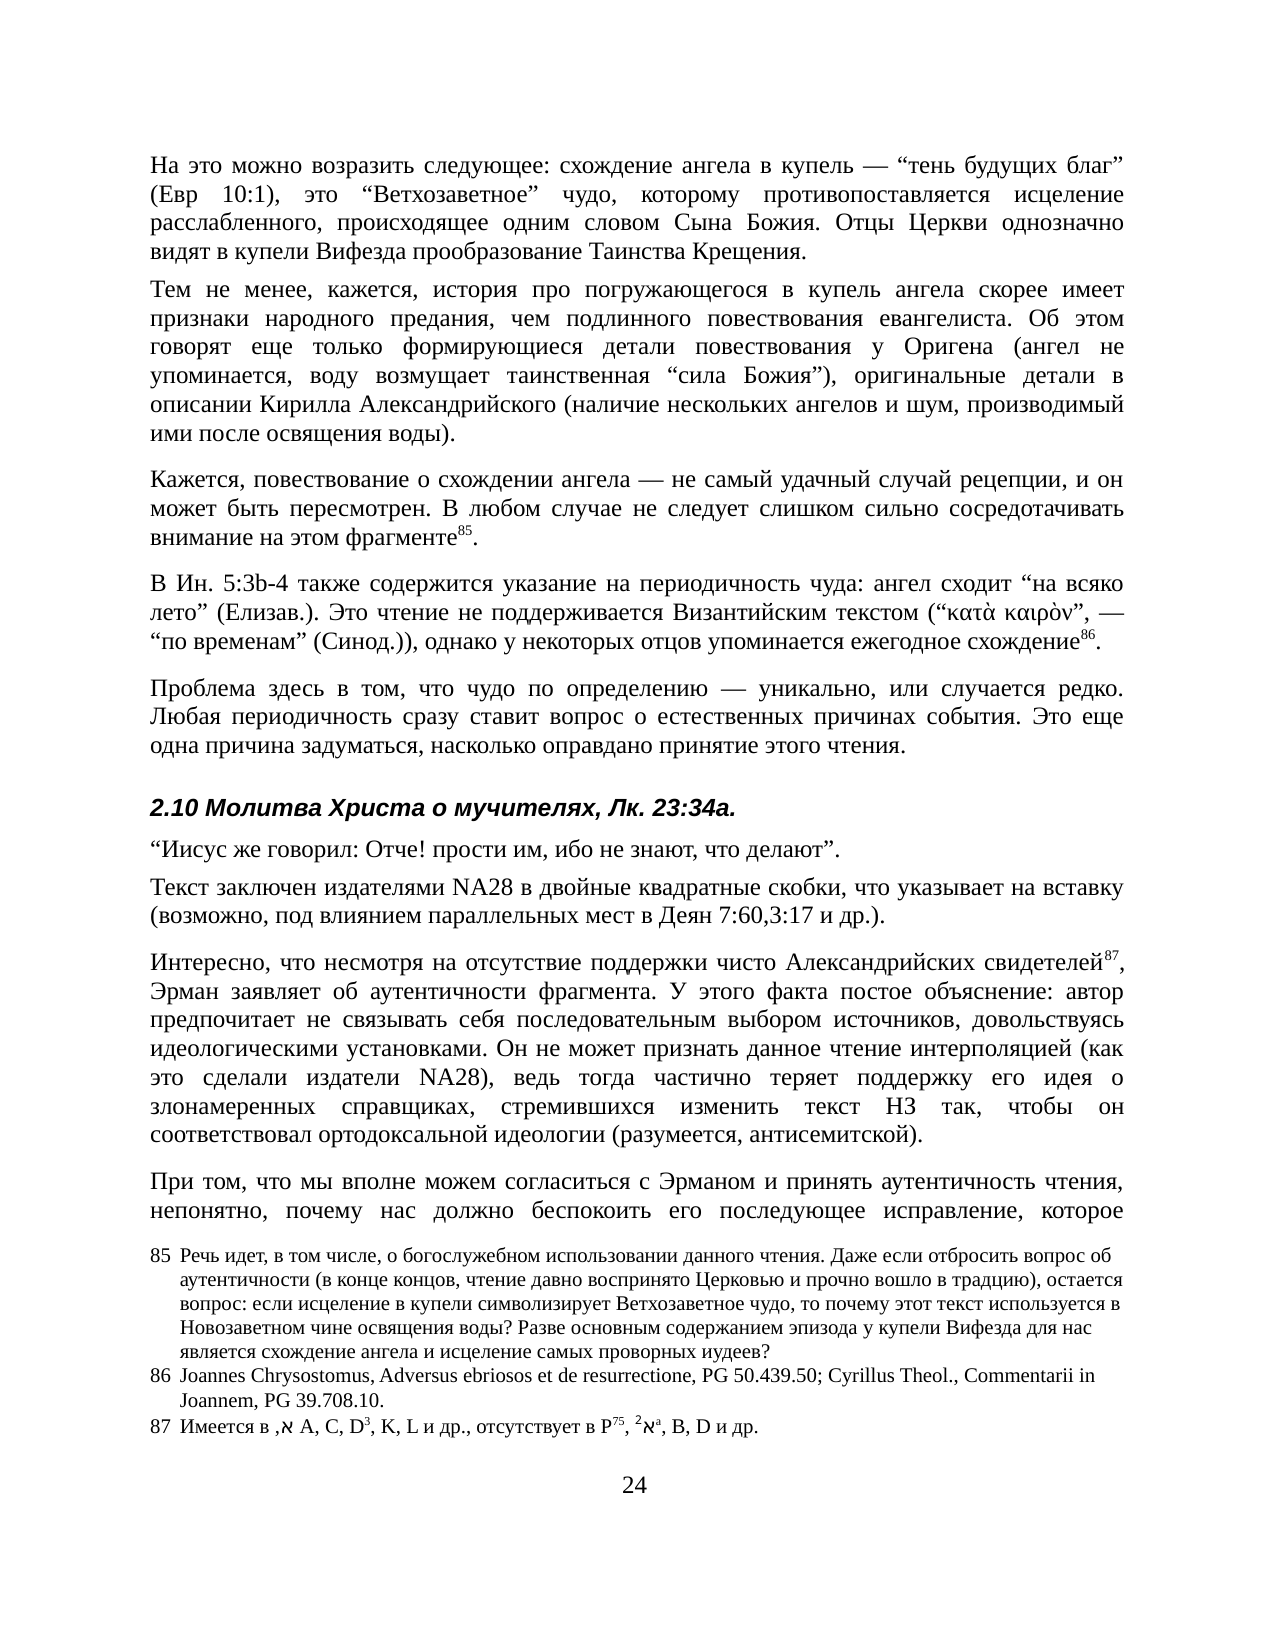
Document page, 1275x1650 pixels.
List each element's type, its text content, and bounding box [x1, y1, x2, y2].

text В Ин. 5:3b-4 также содержится указание на периодичность чуда: ангел сходит “на всяко лето” (Елизав.). Это чтение не поддерживается Византийским текстом (“κατὰ καιρὸν”, — “по временам” (Синод.)), однако у некоторых отцов упоминается ежегодное схождение. [150, 568, 1125, 655]
text “Иисус же говорил: Отче! прости им, ибо не знают, что делают”. [150, 834, 1125, 863]
text При том, что мы вполне можем согласиться с Эрманом и принять аутентичность чтения, непонятно, почему нас должно беспокоить его последующее исправление, которое [150, 1166, 1125, 1224]
text На это можно возразить следующее: схождение ангела в купель — “тень будущих благ” (Евр 10:1), это “Ветхозаветное” чудо, которому противопоставляется исцеление расслабленного, происходящее одним словом Сына Божия. Отцы Церкви однозначно видят в купели Вифезда прообразование Таинства Крещения. [150, 150, 1125, 265]
text Интересно, что несмотря на отсутствие поддержки чисто Александрийских свидетелей, Эрман заявляет об аутентичности фрагмента. У этого факта постое объяснение: автор предпочитает не связывать себя последовательным выбором источников, довольствуясь идеологическими установками. Он не может признать данное чтение интерполяцией (как это сделали издатели NA28), ведь тогда частично теряет поддержку его идея о злонамеренных справщиках, стремившихся изменить текст НЗ так, чтобы он соответствовал ортодоксальной идеологии (разумеется, антисемитской). [150, 947, 1125, 1148]
text Текст заключен издателями NA28 в двойные квадратные скобки, что указывает на вставку (возможно, под влиянием параллельных мест в Деян 7:60,3:17 и др.). [150, 872, 1125, 929]
text Joannes Chrysostomus, Adversus ebriosos et de resurrectione, PG 50.439.50; Cyrillus Theol., Commentarii in Joannem, PG 39.708.10. [150, 1363, 1125, 1412]
text Имеется в ,א A, C, D3, K, L и др., отсутствует в P75, א2a, B, D и др. [150, 1412, 1125, 1440]
text Кажется, повествование о схождении ангела — не самый удачный случай рецепции, и он может быть пересмотрен. В любом случае не следует слишком сильно сосредотачивать внимание на этом фрагменте. [150, 464, 1125, 551]
text Тем не менее, кажется, история про погружающегося в купель ангела скорее имеет признаки народного предания, чем подлинного повествования евангелиста. Об этом говорят еще только формирующиеся детали повествования у Оригена (ангел не упоминается, воду возмущает таинственная “сила Божия”), оригинальные детали в описании Кирилла Александрийского (наличие нескольких ангелов и шум, производимый ими после освящения воды). [150, 274, 1125, 446]
text Речь идет, в том числе, о богослужебном использовании данного чтения. Даже если отбросить вопрос об аутентичности (в конце концов, чтение давно воспринято Церковью и прочно вошло в традцию), остается вопрос: если исцеление в купели символизирует Ветхозаветное чудо, то почему этот текст используется в Новозаветном чине освящения воды? Разве основным содержанием эпизода у купели Вифезда для нас является схождение ангела и исцеление самых проворных иудеев? [150, 1243, 1125, 1363]
subtitle 2.10 Молитва Христа о мучителях, Лк. 23:34а. [150, 793, 1125, 821]
text Проблема здесь в том, что чудо по определению — уникально, или случается редко. Любая периодичность сразу ставит вопрос о естественных причинах события. Это еще одна причина задуматься, насколько оправдано принятие этого чтения. [150, 673, 1125, 759]
